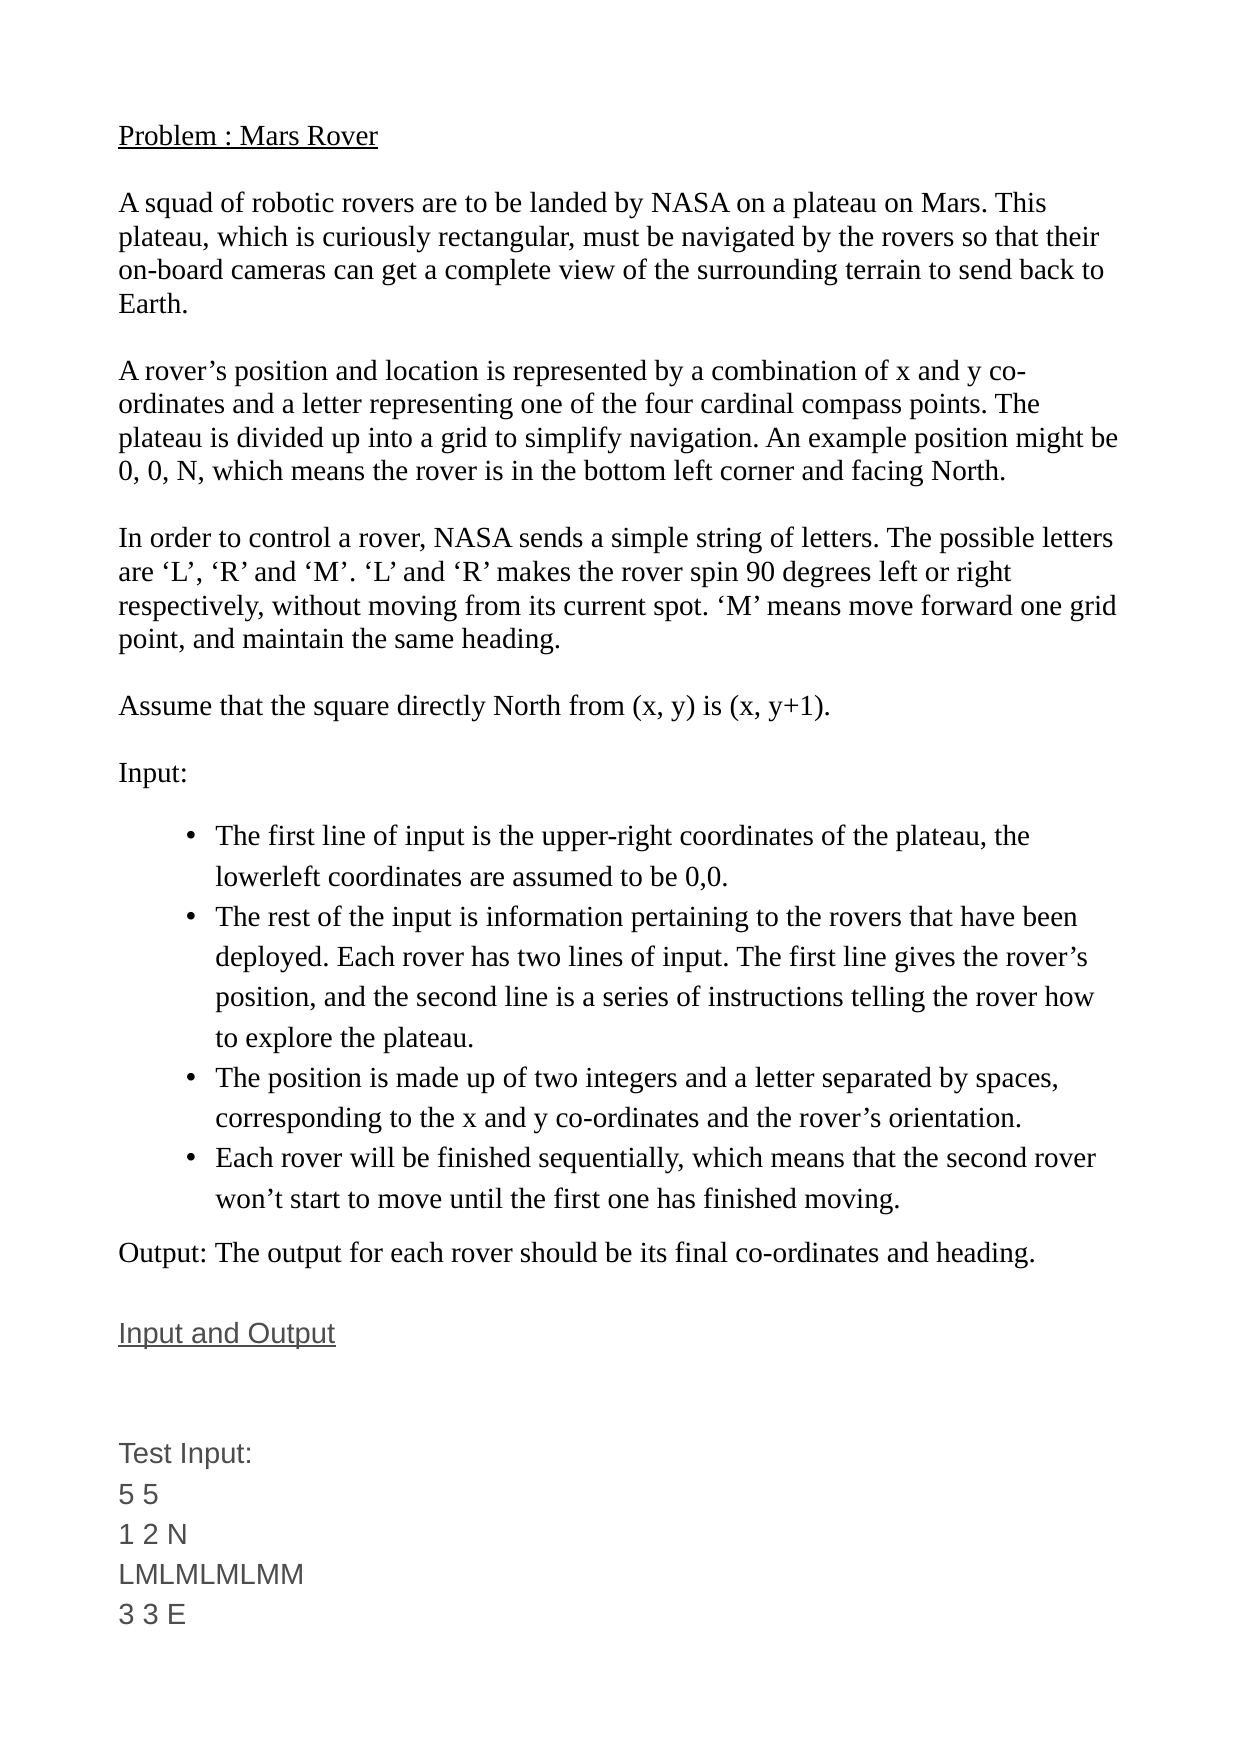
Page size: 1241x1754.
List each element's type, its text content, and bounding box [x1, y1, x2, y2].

text 3 3 E [118, 1597, 1122, 1631]
text Problem : Mars Rover [118, 118, 1122, 152]
text A squad of robotic rovers are to be landed by NASA on a plateau on Mars. This plateau, which is curiously rectangular, must be navigated by the rovers so that their on-board cameras can get a complete view of the surrounding terrain to send back to Earth. [118, 185, 1122, 319]
text Input and Output [118, 1276, 1122, 1349]
text 5 5 [118, 1477, 1122, 1510]
text 1 2 N [118, 1517, 1122, 1551]
list The rest of the input is information pertaining to the rovers that have been deployed. Each rover has two lines of input. The first line gives the rover’s position, and the second line is a series of instructions telling the rover how to explore the plateau. [186, 899, 1122, 1053]
list The first line of input is the upper-right coordinates of the plateau, the lowerleft coordinates are assumed to be 0,0. [186, 818, 1122, 892]
text In order to control a rover, NASA sends a simple string of letters. The possible letters are ‘L’, ‘R’ and ‘M’. ‘L’ and ‘R’ makes the rover spin 90 degrees left or right respectively, without moving from its current spot. ‘M’ means move forward one grid point, and maintain the same heading. [118, 521, 1122, 655]
text LMLMLMLMM [118, 1557, 1122, 1591]
text Assume that the square directly North from (x, y) is (x, y+1). [118, 688, 1122, 722]
list The position is made up of two integers and a letter separated by spaces, corresponding to the x and y co-ordinates and the rover’s orientation. [186, 1060, 1122, 1134]
text Output: The output for each rover should be its final co-ordinates and heading. [118, 1236, 1122, 1269]
list Each rover will be finished sequentially, which means that the second rover won’t start to move until the first one has finished moving. [186, 1140, 1122, 1214]
text Input: [118, 755, 1122, 789]
text Test Input: [118, 1437, 1122, 1470]
text A rover’s position and location is represented by a combination of x and y co-ordinates and a letter representing one of the four cardinal compass points. The plateau is divided up into a grid to simplify navigation. An example position might be 0, 0, N, which means the rover is in the bottom left corner and facing North. [118, 353, 1122, 487]
